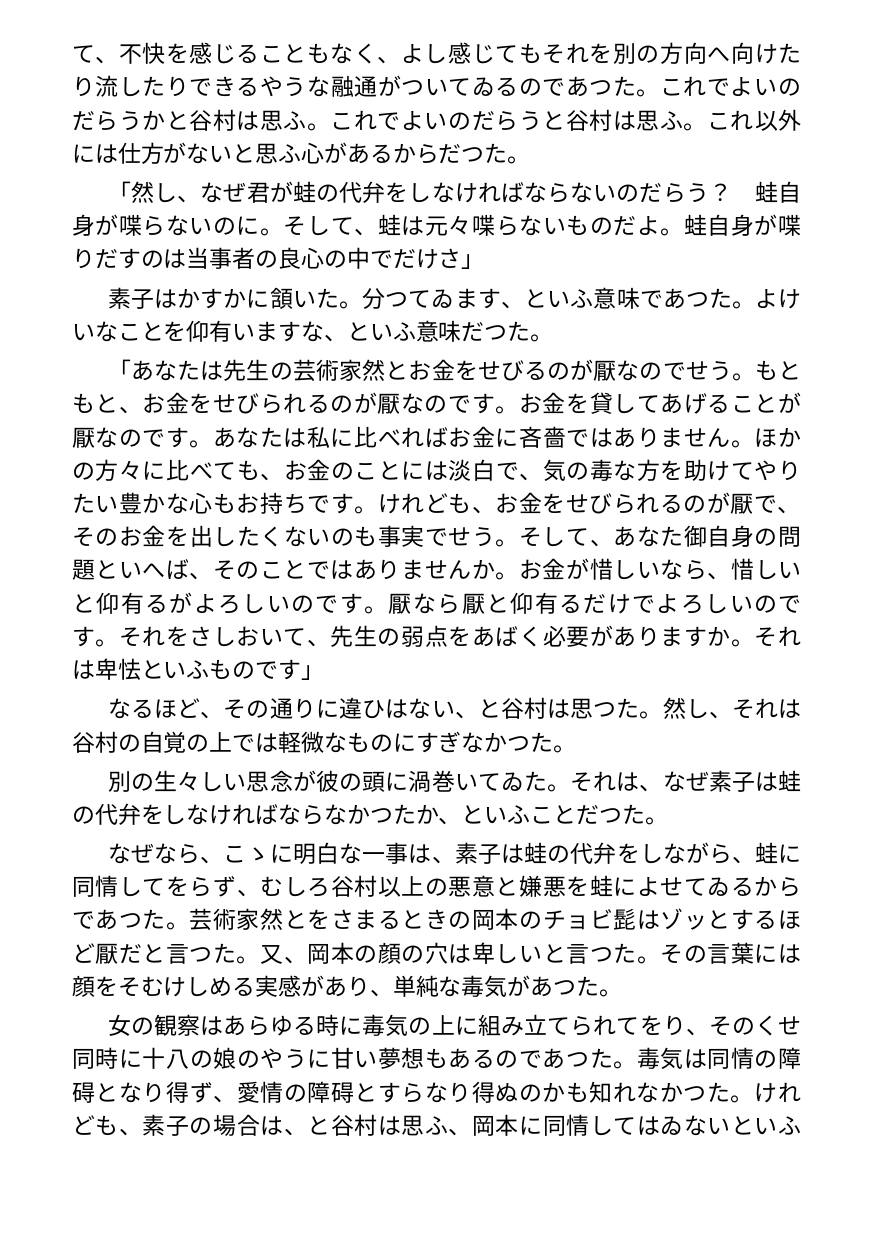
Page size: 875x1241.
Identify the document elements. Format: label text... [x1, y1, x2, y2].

text なるほど、その通りに違ひはない、と谷村は思つた。然し、それは谷村の自覚の上では軽微なものにすぎなかつた。 [72, 691, 802, 758]
text 別の生々しい思念が彼の頭に渦巻いてゐた。それは、なぜ素子は蛙の代弁をしなければならなかつたか、といふことだつた。 [72, 763, 802, 830]
text 素子はかすかに頷いた。分つてゐます、といふ意味であつた。よけいなことを仰有いますな、といふ意味だつた。 [72, 281, 802, 347]
text 「あなたは先生の芸術家然とお金をせびるのが厭なのでせう。もともと、お金をせびられるのが厭なのです。お金を貸してあげることが厭なのです。あなたは私に比べればお金に吝嗇ではありません。ほかの方々に比べても、お金のことには淡白で、気の毒な方を助けてやりたい豊かな心もお持ちです。けれども、お金をせびられるのが厭で、そのお金を出したくないのも事実でせう。そして、あなた御自身の問題といへば、そのことではありませんか。お金が惜しいなら、惜しいと仰有るがよろしいのです。厭なら厭と仰有るだけでよろしいのです。それをさしおいて、先生の弱点をあばく必要がありますか。それは卑怯といふものです」 [72, 353, 802, 685]
text 「然し、なぜ君が蛙の代弁をしなければならないのだらう？ 蛙自身が喋らないのに。そして、蛙は元々喋らないものだよ。蛙自身が喋りだすのは当事者の良心の中でだけさ」 [72, 175, 802, 274]
text て、不快を感じることもなく、よし感じてもそれを別の方向へ向けたり流したりできるやうな融通がついてゐるのであつた。これでよいのだらうかと谷村は思ふ。これでよいのだらうと谷村は思ふ。これ以外には仕方がないと思ふ心があるからだつた。 [72, 36, 802, 169]
text なぜなら、こゝに明白な一事は、素子は蛙の代弁をしながら、蛙に同情してをらず、むしろ谷村以上の悪意と嫌悪を蛙によせてゐるからであつた。芸術家然とをさまるときの岡本のチョビ髭はゾッとするほど厭だと言つた。又、岡本の顔の穴は卑しいと言つた。その言葉には顔をそむけしめる実感があり、単純な毒気があつた。 [72, 836, 802, 1002]
text 女の観察はあらゆる時に毒気の上に組み立てられてをり、そのくせ同時に十八の娘のやうに甘い夢想もあるのであつた。毒気は同情の障碍となり得ず、愛情の障碍とすらなり得ぬのかも知れなかつた。けれども、素子の場合は、と谷村は思ふ、岡本に同情してはゐないといふ [72, 1008, 802, 1141]
